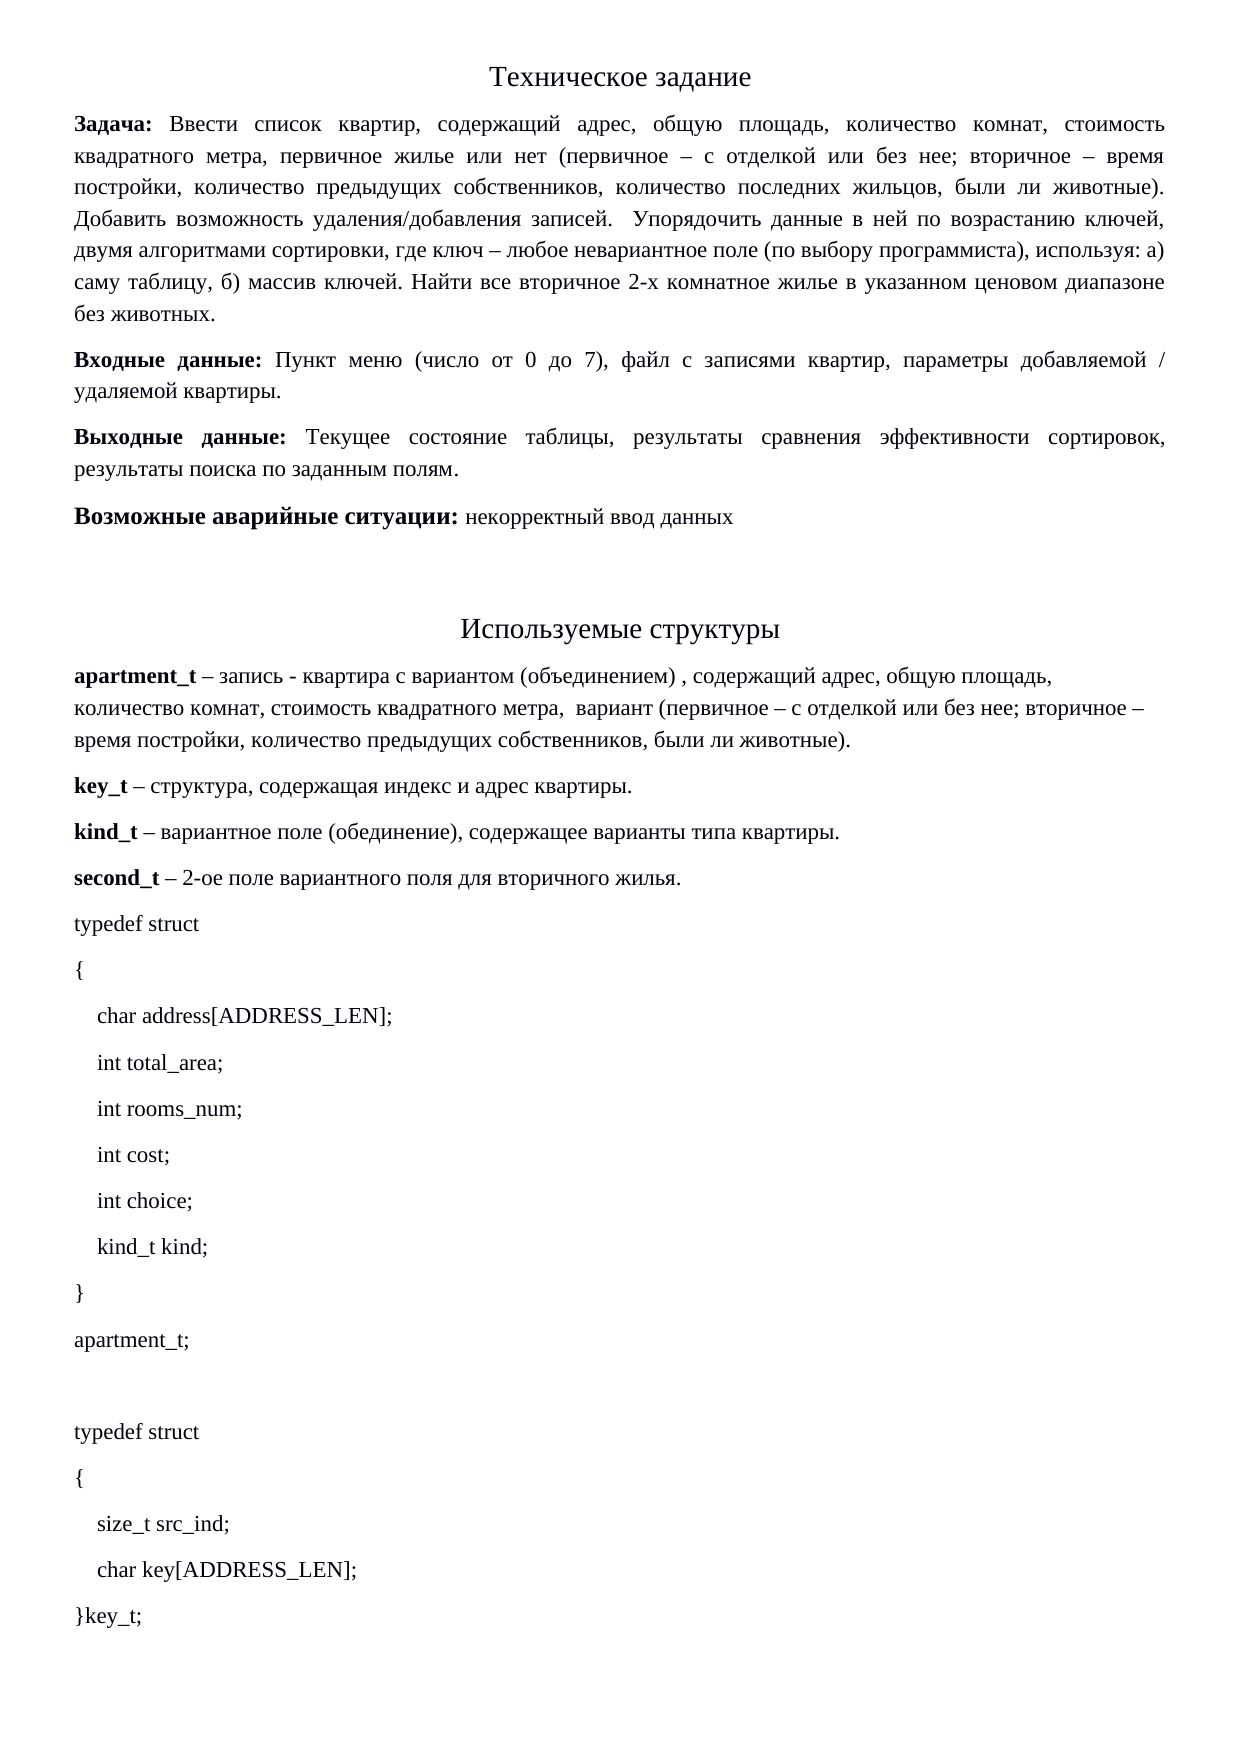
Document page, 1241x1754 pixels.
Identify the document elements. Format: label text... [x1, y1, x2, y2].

text second_t – 2-ое поле вариантного поля для вторичного жилья. [74, 864, 1167, 891]
text key_t – структура, содержащая индекс и адрес квартиры. [74, 772, 1167, 798]
text { [74, 956, 1167, 983]
text size_t src_ind; [74, 1510, 1167, 1537]
text typedef struct [74, 1418, 1167, 1444]
text int cost; [74, 1141, 1167, 1167]
text int total_area; [74, 1049, 1167, 1075]
text } [74, 1279, 1167, 1306]
subtitle Используемые структуры [74, 612, 1167, 645]
text kind_t – вариантное поле (обединение), содержащее варианты типа квартиры. [74, 818, 1167, 844]
text kind_t kind; [74, 1233, 1167, 1260]
text Возможные аварийные ситуации: некорректный ввод данных [74, 501, 1167, 530]
text int rooms_num; [74, 1095, 1167, 1121]
subtitle Техническое задание [74, 59, 1167, 93]
text char key[ADDRESS_LEN]; [74, 1556, 1167, 1583]
text apartment_t; [74, 1326, 1167, 1352]
text char address[ADDRESS_LEN]; [74, 1003, 1167, 1029]
text apartment_t – запись - квартира с вариантом (объединением) , содержащий адрес, общую площадь, количество комнат, стоимость квадратного метра, вариант (первичное – с отделкой или без нее; вторичное – время постройки, количество предыдущих собственников, были ли животные). [74, 663, 1167, 752]
text { [74, 1464, 1167, 1490]
text int choice; [74, 1187, 1167, 1213]
text Задача: Ввести список квартир, содержащий адрес, общую площадь, количество комнат, стоимость квадратного метра, первичное жилье или нет (первичное – с отделкой или без нее; вторичное – время постройки, количество предыдущих собственников, количество последних жильцов, были ли животные). Добавить возможность удаления/добавления записей. Упорядочить данные в ней по возрастанию ключей, двумя алгоритмами сортировки, где ключ – любое невариантное поле (по выбору программиста), используя: а) саму таблицу, б) массив ключей. Найти все вторичное 2-х комнатное жилье в указанном ценовом диапазоне без животных. [74, 110, 1167, 326]
text Выходные данные: Текущее состояние таблицы, результаты сравнения эффективности сортировок, результаты поиска по заданным полям. [74, 423, 1167, 481]
text typedef struct [74, 910, 1167, 937]
text }key_t; [74, 1602, 1167, 1629]
text Входные данные: Пункт меню (число от 0 до 7), файл с записями квартир, параметры добавляемой / удаляемой квартиры. [74, 346, 1167, 404]
